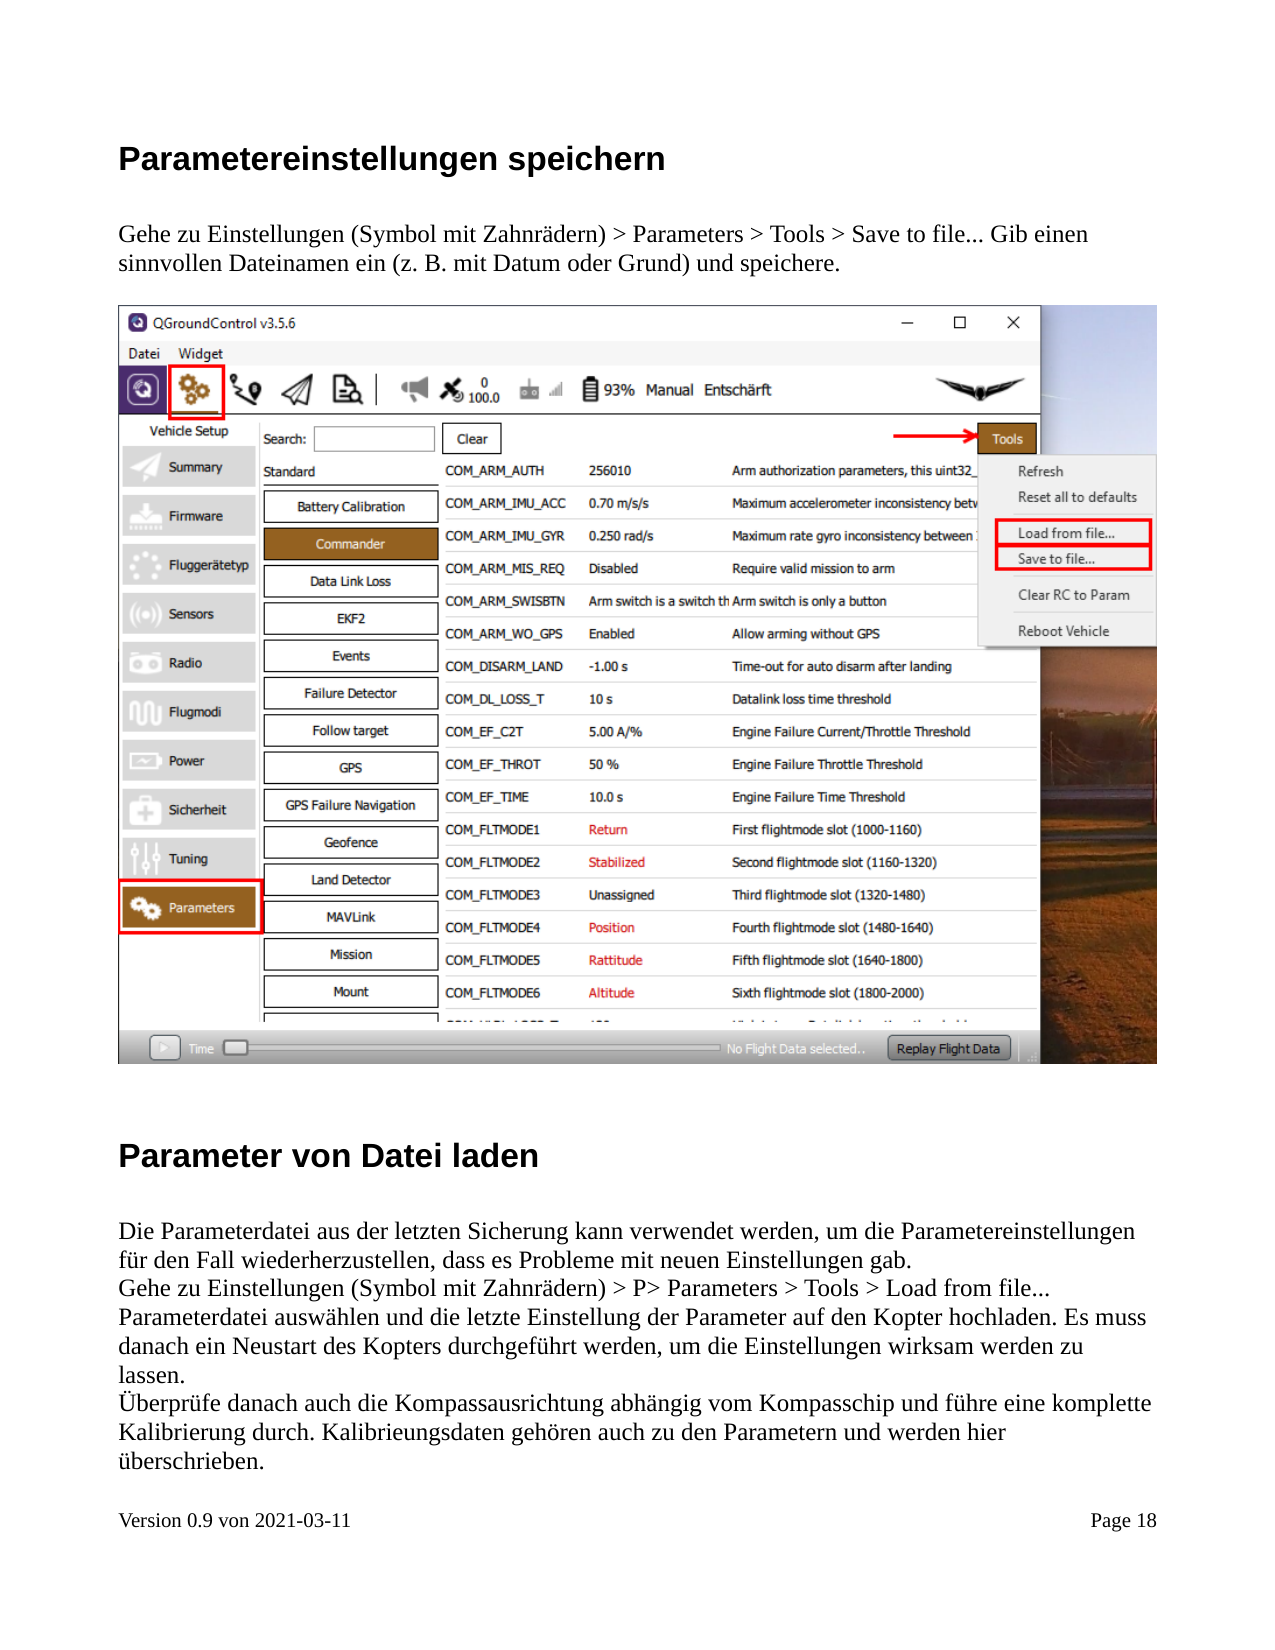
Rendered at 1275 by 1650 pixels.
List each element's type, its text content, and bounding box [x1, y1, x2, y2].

text Überprüfe danach auch die Kompassausrichtung abhängig vom Kompasschip und führe eine komplette Kalibrierung durch. Kalibrieungsdaten gehören auch zu den Parametern und werden hier überschrieben. [118, 1388, 1157, 1475]
subtitle Parametereinstellungen speichern [118, 139, 1157, 178]
text Gehe zu Einstellungen (Symbol mit Zahnrädern) > Parameters > Tools > Save to file... Gib einen sinnvollen Dateinamen ein (z. B. mit Datum oder Grund) und speichere. [118, 219, 1157, 276]
text Die Parameterdatei aus der letzten Sicherung kann verwendet werden, um die Parametereinstellungen für den Fall wiederherzustellen, dass es Probleme mit neuen Einstellungen gab. [118, 1216, 1157, 1273]
text Gehe zu Einstellungen (Symbol mit Zahnrädern) > P> Parameters > Tools > Load from file... Parameterdatei auswählen und die letzte Einstellung der Parameter auf den Kopter hochladen. Es muss danach ein Neustart des Kopters durchgeführt werden, um die Einstellungen wirksam werden zu lassen. [118, 1273, 1157, 1388]
subtitle Parameter von Datei laden [118, 1136, 1157, 1175]
picture [118, 305, 1157, 1064]
